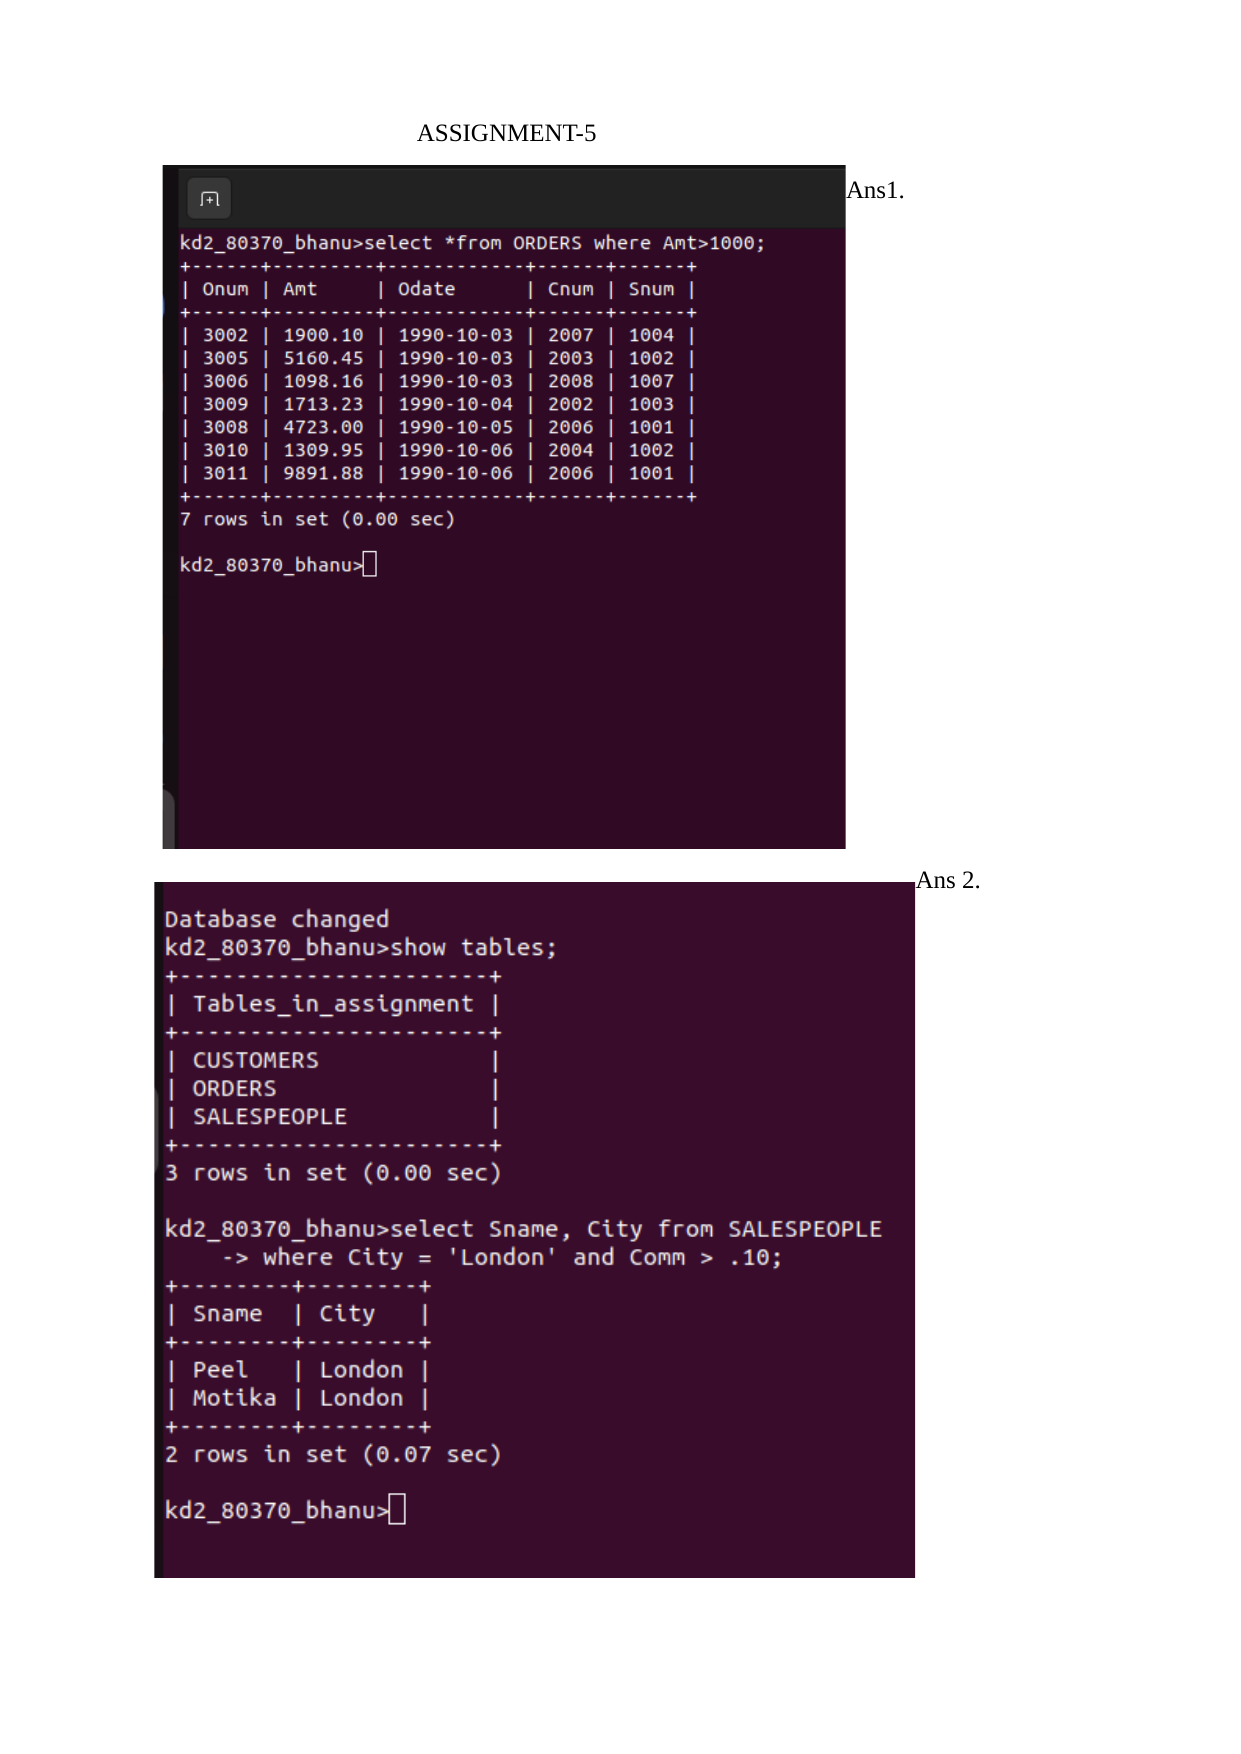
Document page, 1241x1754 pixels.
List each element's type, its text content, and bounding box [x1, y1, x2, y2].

picture [154, 882, 916, 1578]
text Ans 2. [118, 866, 1122, 894]
picture [162, 165, 846, 849]
text [118, 176, 162, 204]
text ASSIGNMENT-5 [118, 118, 1122, 147]
text Ans1. [846, 176, 1122, 204]
